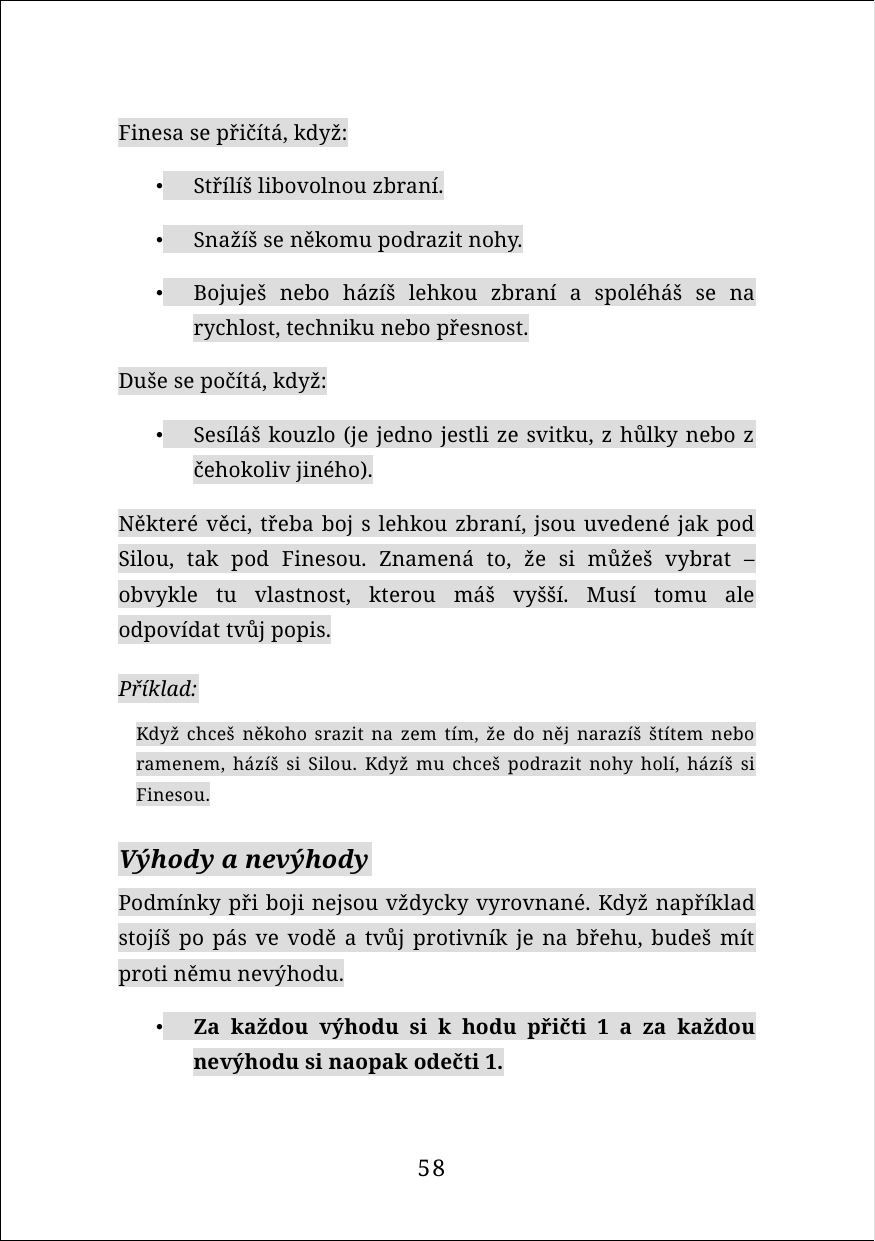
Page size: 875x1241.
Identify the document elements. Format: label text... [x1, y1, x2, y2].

text Příklad: [118, 674, 756, 703]
list Střílíš libovolnou zbraní. [156, 171, 756, 200]
list Bojuješ nebo házíš lehkou zbraní a spoléháš se na rychlost, techniku nebo přesnost. [156, 278, 756, 342]
text Některé věci, třeba boj s lehkou zbraní, jsou uvedené jak pod Silou, tak pod Finesou. Znamená to, že si můžeš vybrat – obvykle tu vlastnost, kterou máš vyšší. Musí tomu ale odpovídat tvůj popis. [118, 509, 756, 644]
text Duše se počítá, když: [118, 367, 756, 395]
list Sesíláš kouzlo (je jedno jestli ze svitku, z hůlky nebo z čehokoliv jiného). [156, 420, 756, 484]
text Finesa se přičítá, když: [118, 118, 756, 147]
subtitle Výhody a nevýhody [118, 842, 756, 876]
text Podmínky při boji nejsou vždycky vyrovnané. Když například stojíš po pás ve vodě a tvůj protivník je na břehu, budeš mít proti němu nevýhodu. [118, 888, 756, 987]
list Za každou výhodu si k hodu přičti 1 a za každou nevýhodu si naopak odečti 1. [156, 1012, 756, 1076]
list Snažíš se někomu podrazit nohy. [156, 225, 756, 253]
text Když chceš někoho srazit na zem tím, že do něj narazíš štítem nebo ramenem, házíš si Silou. Když mu chceš podrazit nohy holí, házíš si Finesou. [136, 722, 756, 806]
